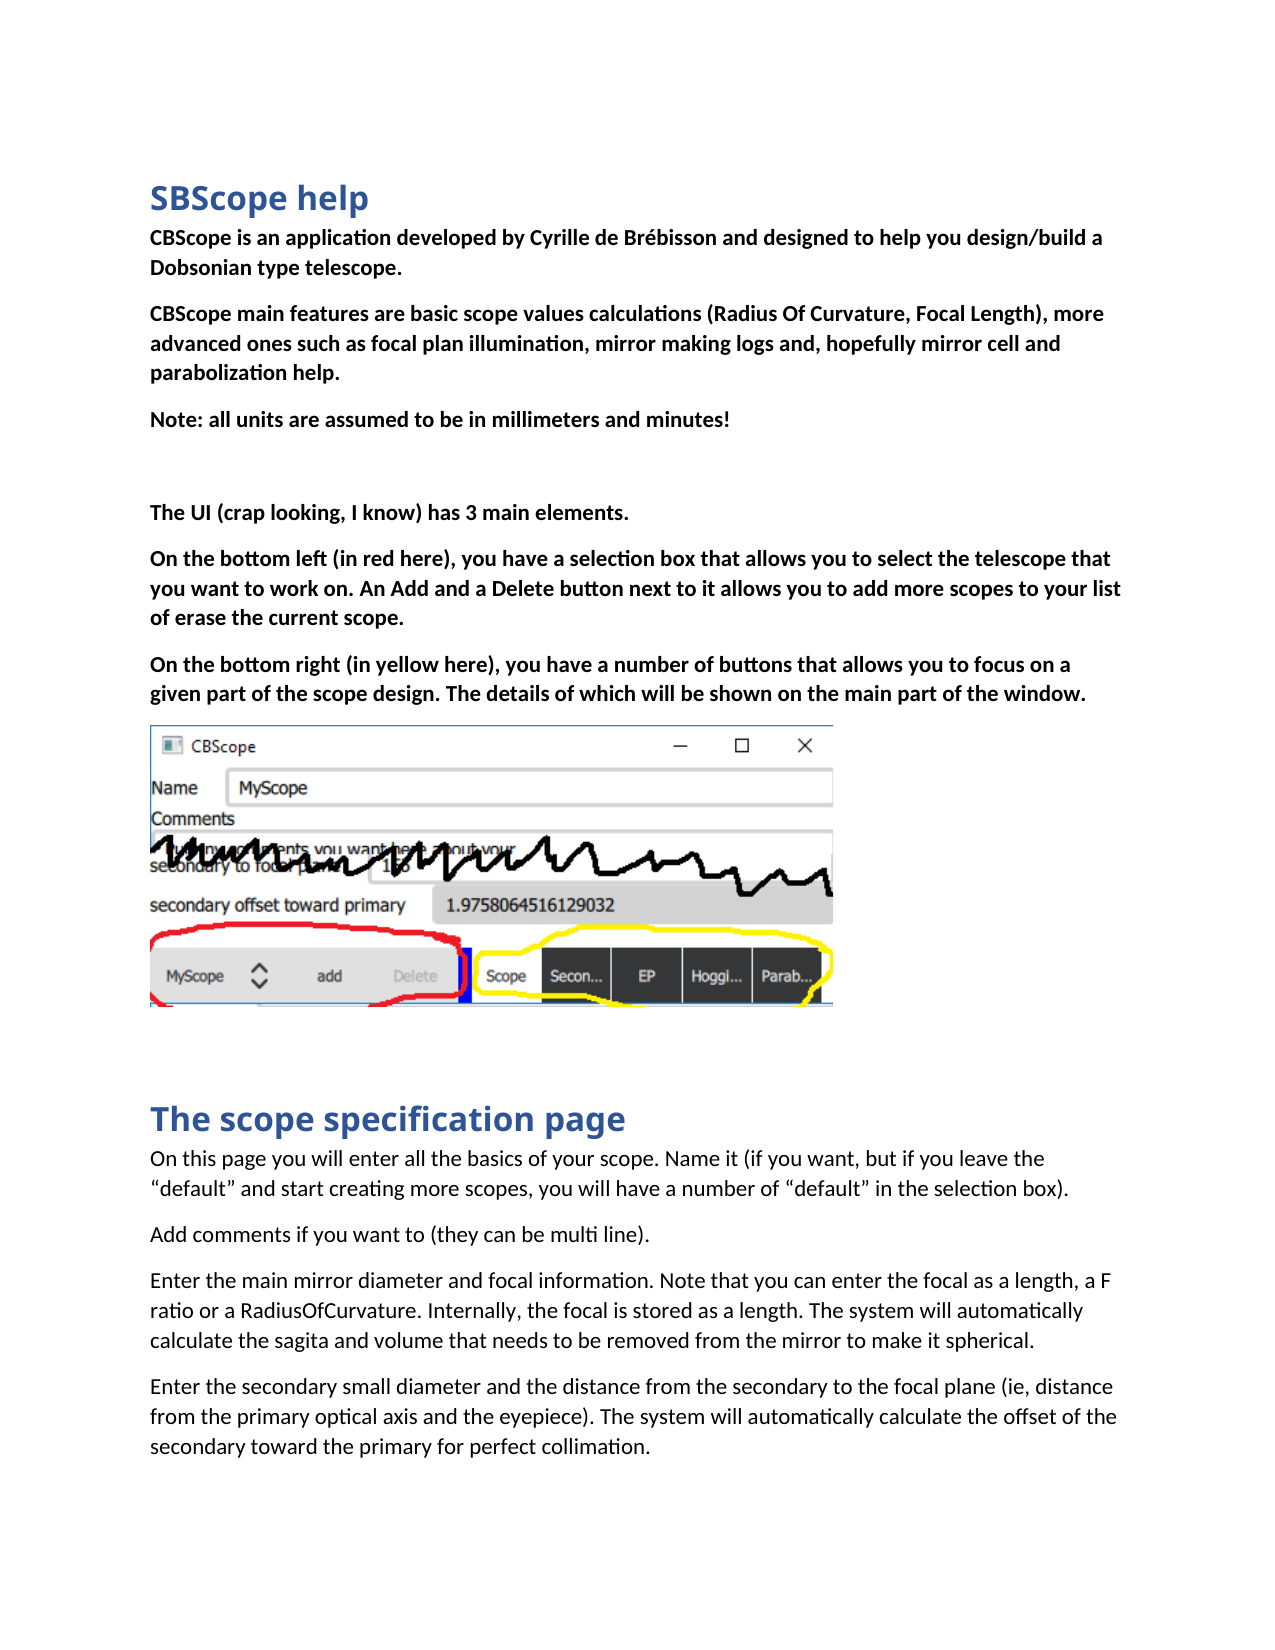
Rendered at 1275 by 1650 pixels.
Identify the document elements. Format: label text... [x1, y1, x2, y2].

text On this page you will enter all the basics of your scope. Name it (if you want, but if you leave the “default” and start creating more scopes, you will have a number of “default” in the selection box). [150, 1144, 1125, 1202]
text Enter the secondary small diameter and the distance from the secondary to the focal plane (ie, distance from the primary optical axis and the eyepiece). The system will automatically calculate the offset of the secondary toward the primary for perfect collimation. [150, 1372, 1125, 1460]
text CBScope is an application developed by Cyrille de Brébisson and designed to help you design/build a Dobsonian type telescope. [150, 223, 1125, 281]
text CBScope main features are basic scope values calculations (Radius Of Curvature, Focal Length), more advanced ones such as focal plan illumination, mirror making logs and, hopefully mirror cell and parabolization help. [150, 299, 1125, 387]
text On the bottom left (in red here), you have a selection box that allows you to select the telescope that you want to work on. An Add and a Delete button next to it allows you to add more scopes to your list of erase the current scope. [150, 544, 1125, 631]
text Enter the main mirror diameter and focal information. Note that you can enter the focal as a length, a F ratio or a RadiusOfCurvature. Internally, the focal is stored as a length. The system will automatically calculate the sagita and volume that needs to be removed from the mirror to make it spherical. [150, 1267, 1125, 1354]
text On the bottom right (in yellow here), you have a number of buttons that allows you to focus on a given part of the scope design. The details of which will be shown on the main part of the window. [150, 650, 1125, 707]
text Add comments if you want to (they can be multi line). [150, 1220, 1125, 1248]
text The UI (crap looking, I know) has 3 main elements. [150, 498, 1125, 526]
subtitle The scope specification page [150, 1096, 1125, 1142]
text Note: all units are assumed to be in millimeters and minutes! [150, 405, 1125, 433]
subtitle SBScope help [150, 175, 1125, 220]
